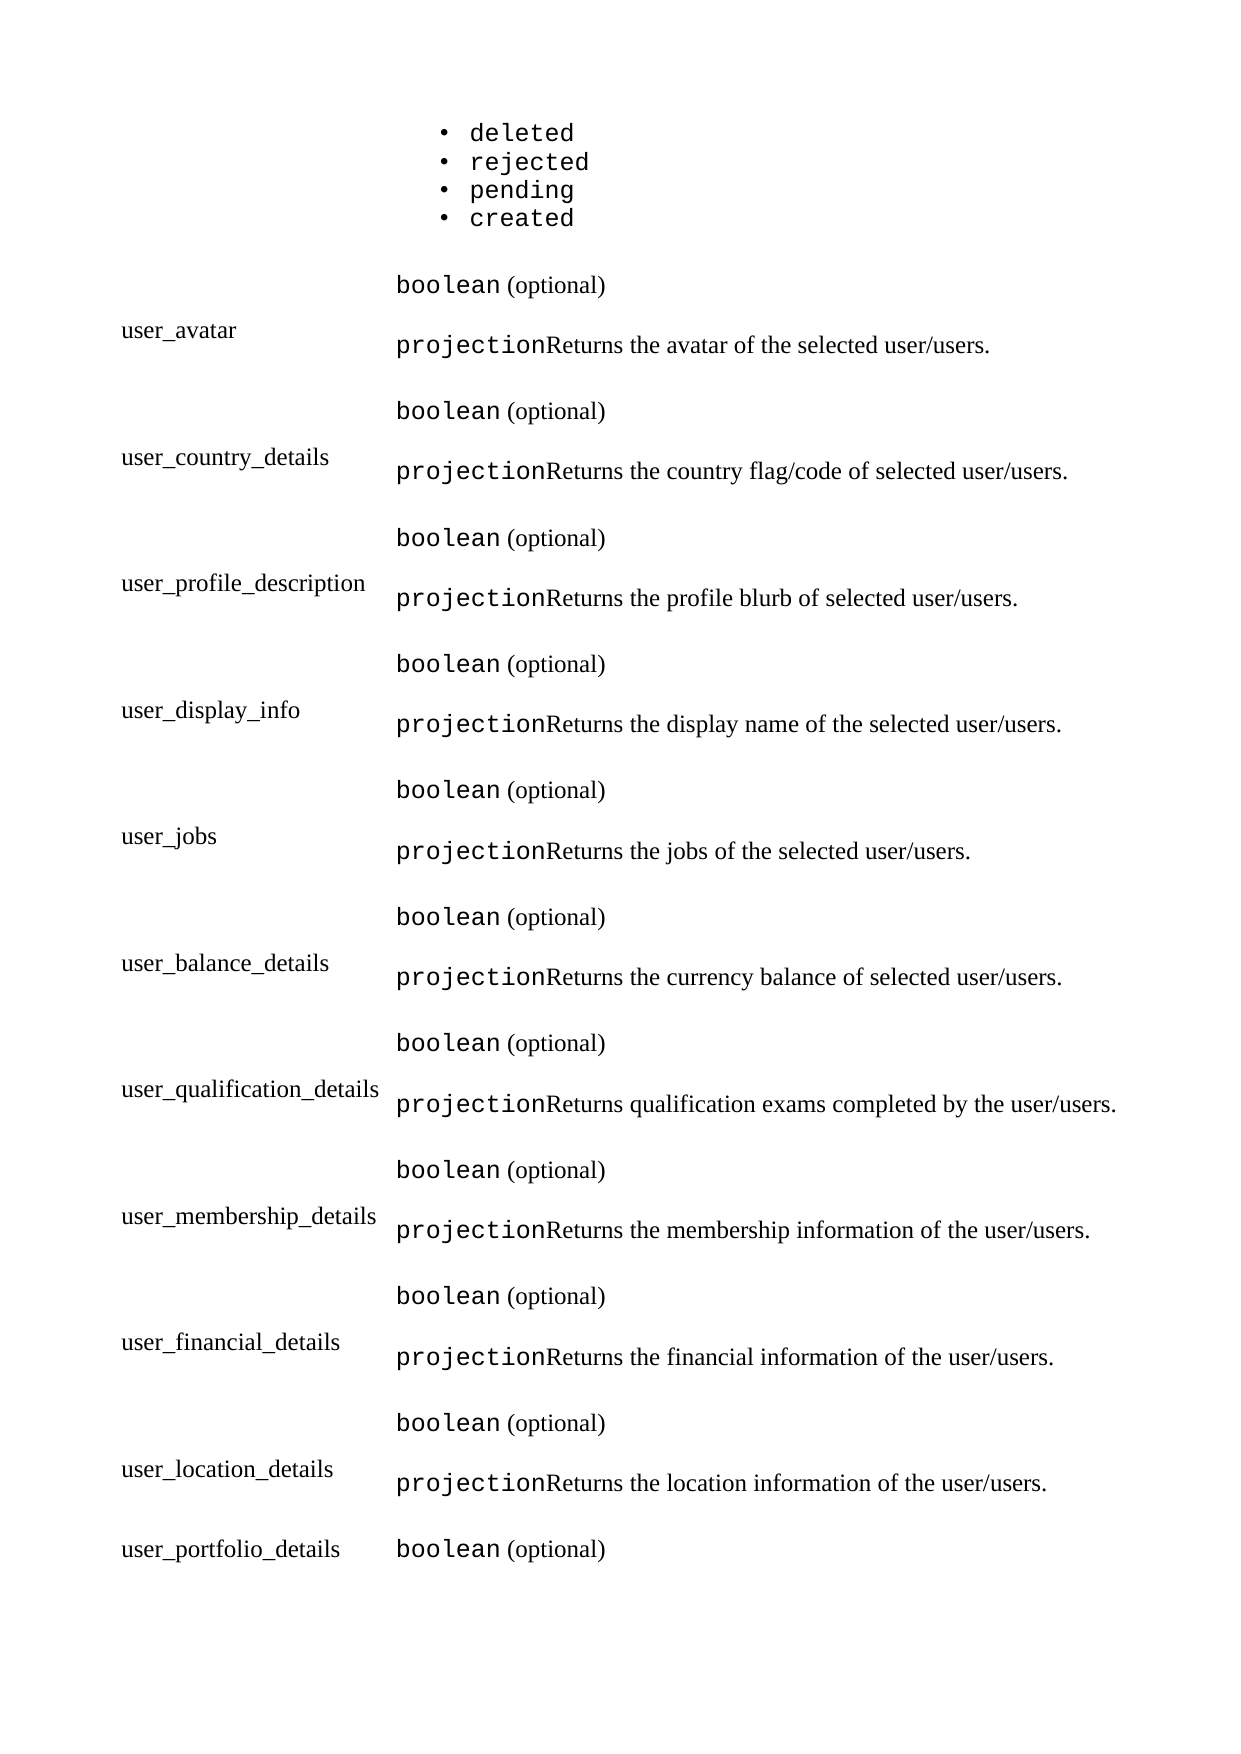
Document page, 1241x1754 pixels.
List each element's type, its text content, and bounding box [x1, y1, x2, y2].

table_cell [118, 118, 393, 267]
table_cell boolean (optional) projectionReturns the display name of the selected user/users. [393, 646, 1122, 773]
table_cell array[enum[string]] (optional) Example: pending filterReturns milestone requests with the specific status. Choices: deleted rejected pending created [393, 118, 1122, 267]
table_cell boolean (optional) projectionReturns the country flag/code of selected user/users. [393, 393, 1122, 520]
table_cell user_display_info [118, 646, 393, 773]
table_cell user_avatar [118, 267, 393, 393]
table_cell user_balance_details [118, 899, 393, 1026]
table_cell user_country_details [118, 393, 393, 520]
table_cell user_portfolio_details [118, 1531, 393, 1597]
table_cell boolean (optional) projectionReturns the financial information of the user/users. [393, 1279, 1122, 1405]
table_cell user_financial_details [118, 1279, 393, 1405]
table_cell boolean (optional) projectionReturns the membership information of the user/users. [393, 1152, 1122, 1278]
table_cell boolean (optional) projectionReturns the location information of the user/users. [393, 1405, 1122, 1531]
table_cell user_membership_details [118, 1152, 393, 1278]
table_cell boolean (optional) projectionReturns the avatar of the selected user/users. [393, 267, 1122, 393]
table_cell user_jobs [118, 773, 393, 899]
table_cell boolean (optional) projectionReturns the profile blurb of selected user/users. [393, 520, 1122, 646]
table_cell boolean (optional) projectionReturns the currency balance of selected user/users. [393, 899, 1122, 1026]
table_cell user_profile_description [118, 520, 393, 646]
table_cell user_location_details [118, 1405, 393, 1531]
table_cell boolean (optional) projectionReturns qualification exams completed by the user/users. [393, 1026, 1122, 1152]
table_cell boolean (optional) projectionReturns the jobs of the selected user/users. [393, 773, 1122, 899]
table_cell user_qualification_details [118, 1026, 393, 1152]
table_cell boolean (optional) [393, 1531, 1122, 1597]
